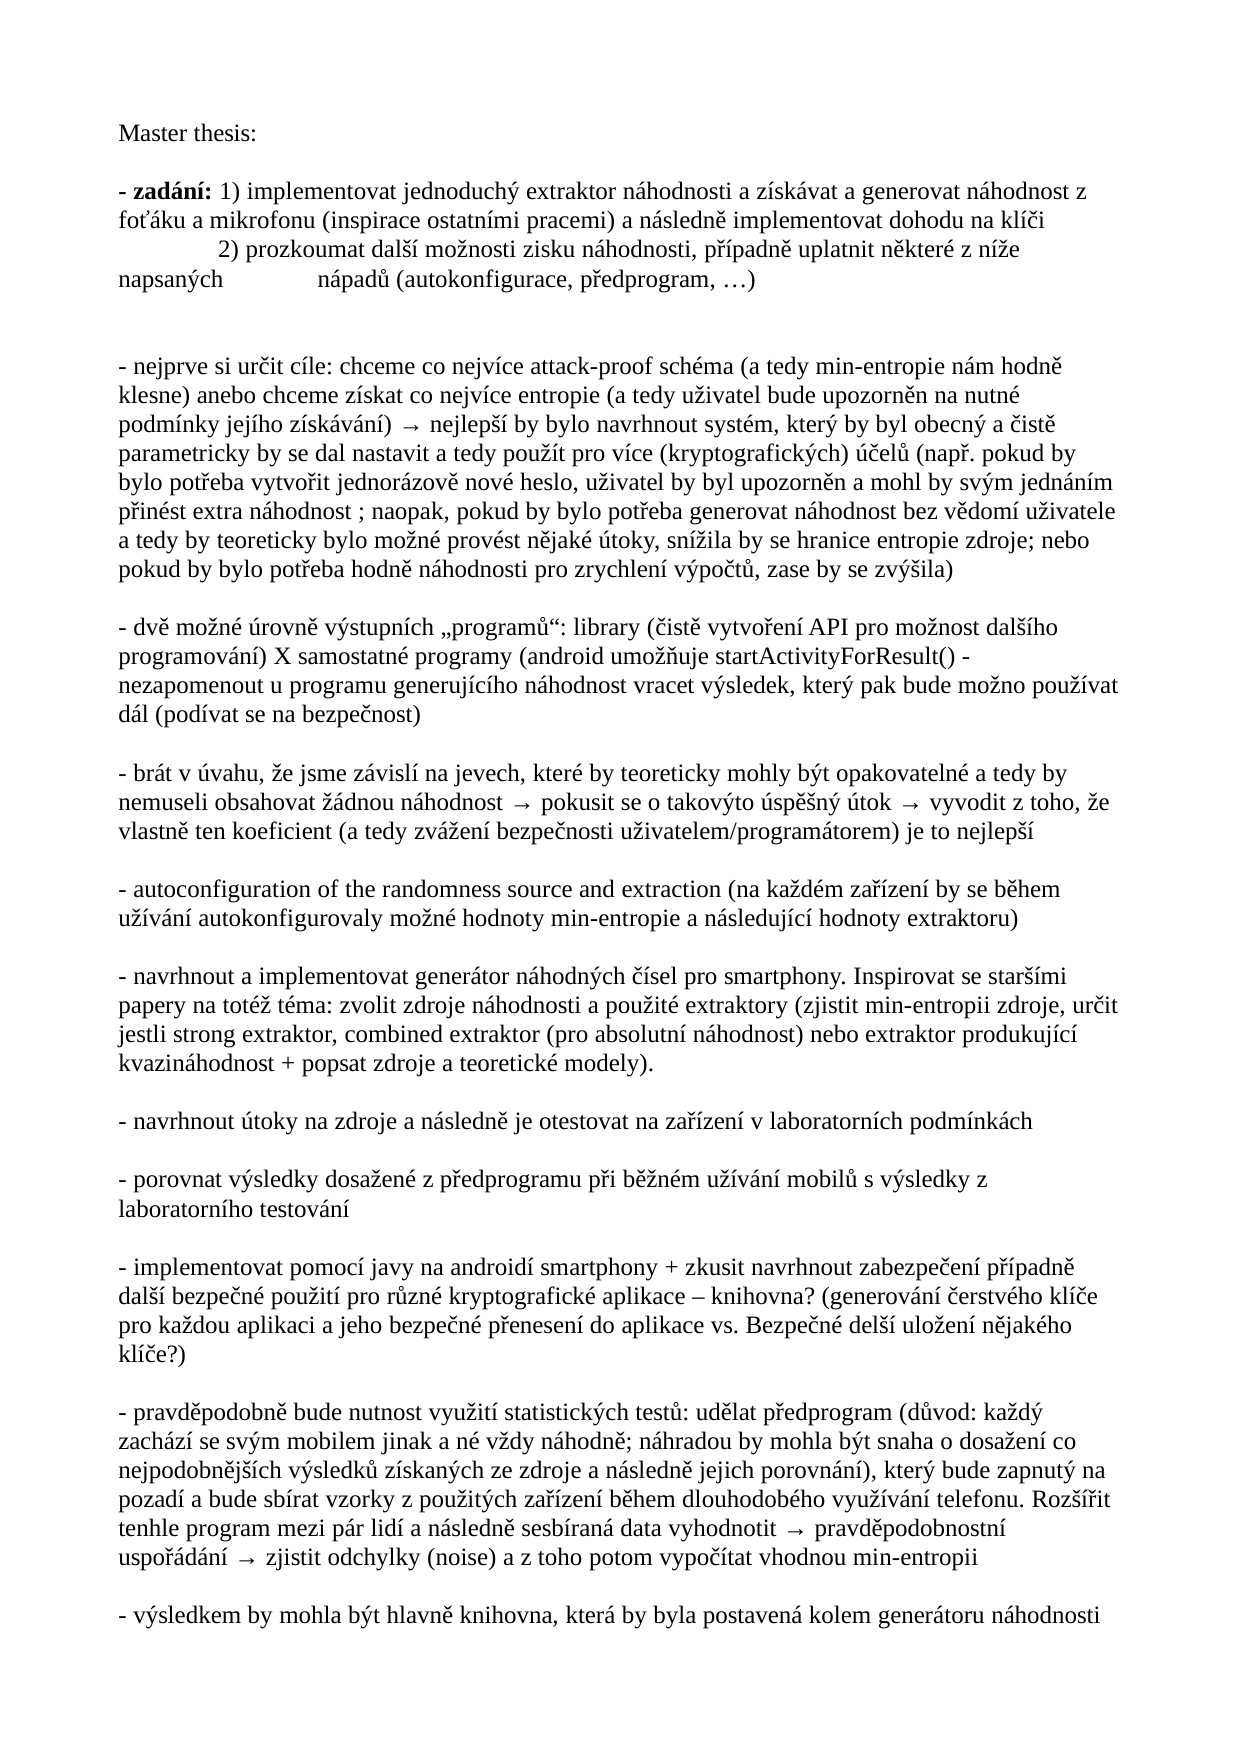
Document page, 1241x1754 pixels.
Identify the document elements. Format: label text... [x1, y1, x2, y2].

text Master thesis: [118, 118, 1122, 147]
text - výsledkem by mohla být hlavně knihovna, která by byla postavená kolem generátoru náhodnosti [118, 1600, 1122, 1629]
text - autoconfiguration of the randomness source and extraction (na každém zařízení by se během užívání autokonfigurovaly možné hodnoty min-entropie a následující hodnoty extraktoru) [118, 874, 1122, 932]
text - nejprve si určit cíle: chceme co nejvíce attack-proof schéma (a tedy min-entropie nám hodně klesne) anebo chceme získat co nejvíce entropie (a tedy uživatel bude upozorněn na nutné podmínky jejího získávání) → nejlepší by bylo navrhnout systém, který by byl obecný a čistě parametricky by se dal nastavit a tedy použít pro více (kryptografických) účelů (např. pokud by bylo potřeba vytvořit jednorázově nové heslo, uživatel by byl upozorněn a mohl by svým jednáním přinést extra náhodnost ; naopak, pokud by bylo potřeba generovat náhodnost bez vědomí uživatele a tedy by teoreticky bylo možné provést nějaké útoky, snížila by se hranice entropie zdroje; nebo pokud by bylo potřeba hodně náhodnosti pro zrychlení výpočtů, zase by se zvýšila) [118, 351, 1122, 583]
text - navrhnout a implementovat generátor náhodných čísel pro smartphony. Inspirovat se staršími papery na totéž téma: zvolit zdroje náhodnosti a použité extraktory (zjistit min-entropii zdroje, určit jestli strong extraktor, combined extraktor (pro absolutní náhodnost) nebo extraktor produkující kvazináhodnost + popsat zdroje a teoretické modely). [118, 961, 1122, 1077]
text - navrhnout útoky na zdroje a následně je otestovat na zařízení v laboratorních podmínkách [118, 1106, 1122, 1135]
text - pravděpodobně bude nutnost využití statistických testů: udělat předprogram (důvod: každý zachází se svým mobilem jinak a né vždy náhodně; náhradou by mohla být snaha o dosažení co nejpodobnějších výsledků získaných ze zdroje a následně jejich porovnání), který bude zapnutý na pozadí a bude sbírat vzorky z použitých zařízení během dlouhodobého využívání telefonu. Rozšířit tenhle program mezi pár lidí a následně sesbíraná data vyhodnotit → pravděpodobnostní uspořádání → zjistit odchylky (noise) a z toho potom vypočítat vhodnou min-entropii [118, 1397, 1122, 1571]
text - dvě možné úrovně výstupních „programů“: library (čistě vytvoření API pro možnost dalšího programování) X samostatné programy (android umožňuje startActivityForResult() - nezapomenout u programu generujícího náhodnost vracet výsledek, který pak bude možno používat dál (podívat se na bezpečnost) [118, 612, 1122, 728]
text 2) prozkoumat další možnosti zisku náhodnosti, případně uplatnit některé z níže napsaných nápadů (autokonfigurace, předprogram, …) [118, 234, 1122, 292]
text - implementovat pomocí javy na androidí smartphony + zkusit navrhnout zabezpečení případně další bezpečné použití pro různé kryptografické aplikace – knihovna? (generování čerstvého klíče pro každou aplikaci a jeho bezpečné přenesení do aplikace vs. Bezpečné delší uložení nějakého klíče?) [118, 1252, 1122, 1368]
text - brát v úvahu, že jsme závislí na jevech, které by teoreticky mohly být opakovatelné a tedy by nemuseli obsahovat žádnou náhodnost → pokusit se o takovýto úspěšný útok → vyvodit z toho, že vlastně ten koeficient (a tedy zvážení bezpečnosti uživatelem/programátorem) je to nejlepší [118, 757, 1122, 845]
text - zadání: 1) implementovat jednoduchý extraktor náhodnosti a získávat a generovat náhodnost z foťáku a mikrofonu (inspirace ostatními pracemi) a následně implementovat dohodu na klíči [118, 176, 1122, 234]
text - porovnat výsledky dosažené z předprogramu při běžném užívání mobilů s výsledky z laboratorního testování [118, 1164, 1122, 1222]
